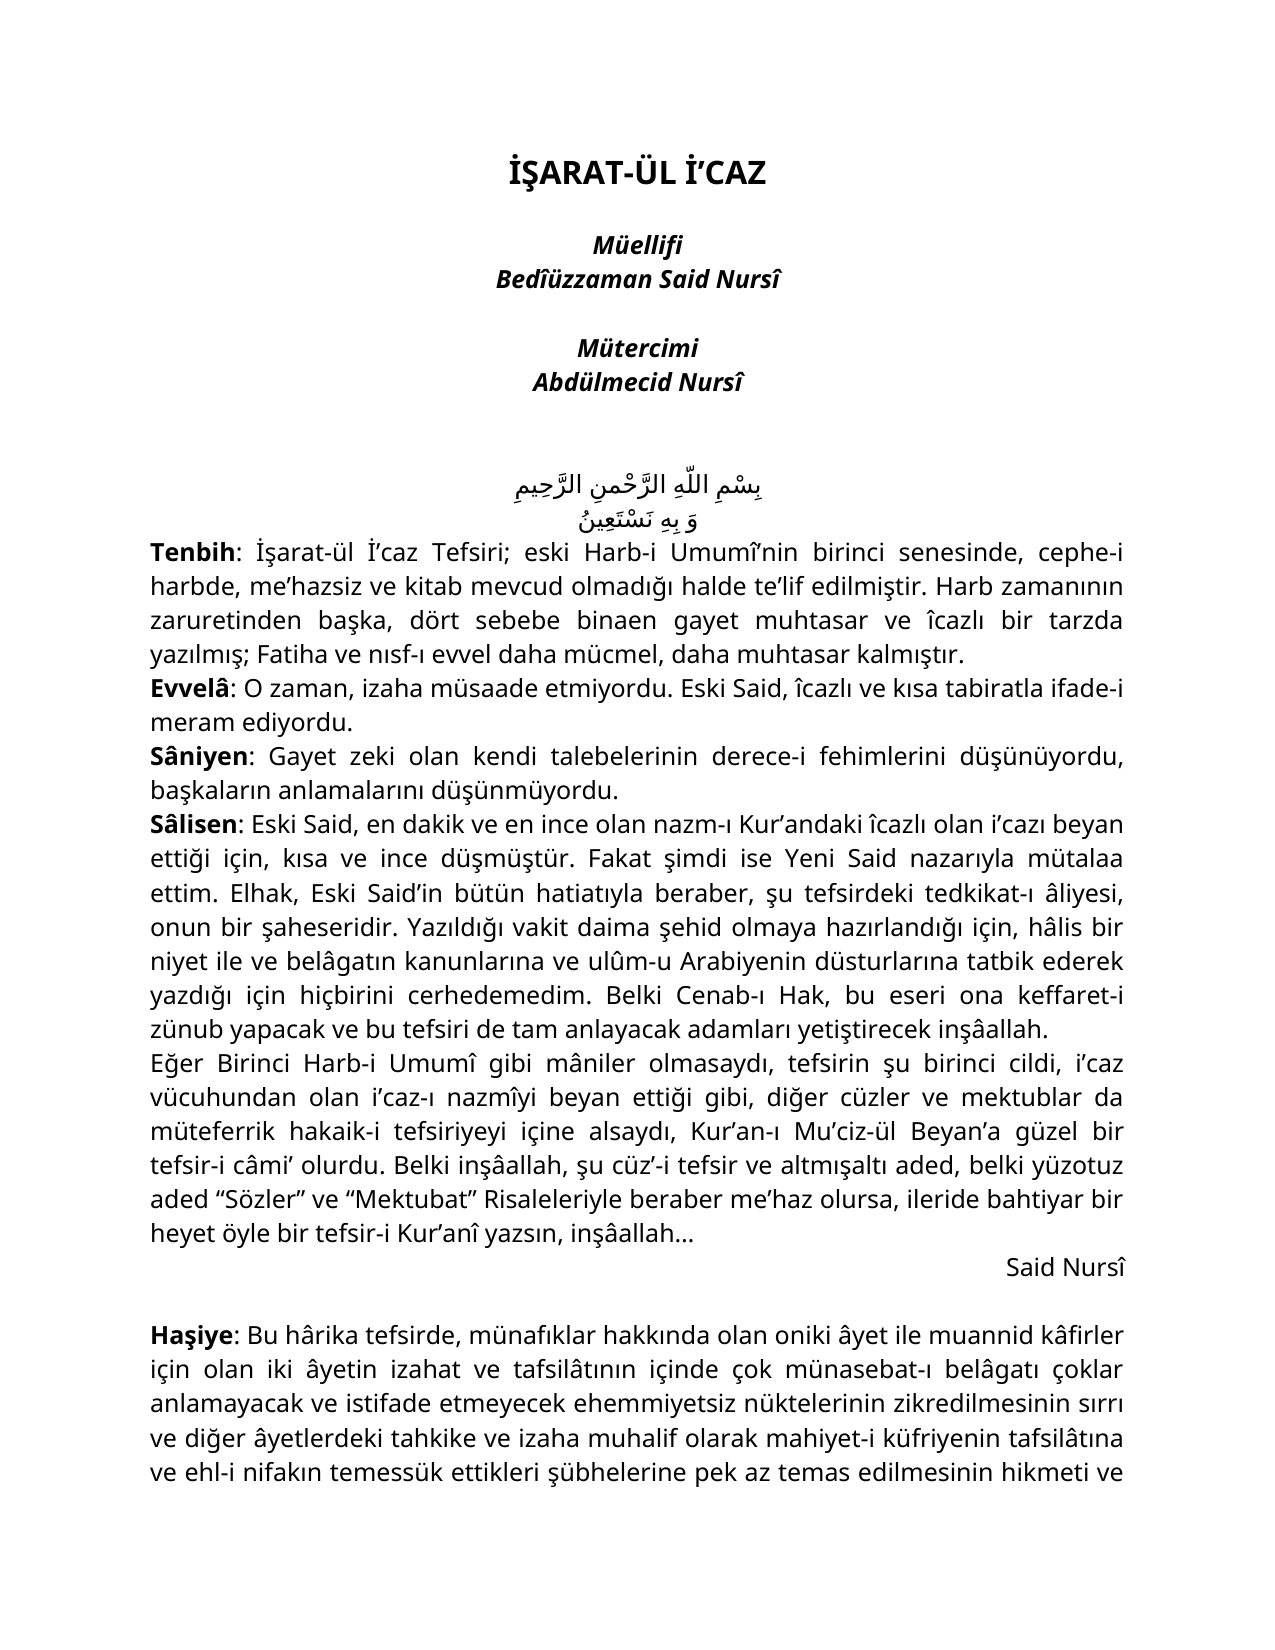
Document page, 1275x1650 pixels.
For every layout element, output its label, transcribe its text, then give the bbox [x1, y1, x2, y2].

text Haşiye: Bu hârika tefsirde, münafıklar hakkında olan oniki âyet ile muannid kâfirler için olan iki âyetin izahat ve tafsilâtının içinde çok münasebat-ı belâgatı çoklar anlamayacak ve istifade etmeyecek ehemmiyetsiz nüktelerinin zikredilmesinin sırrı ve diğer âyetlerdeki tahkike ve izaha muhalif olarak mahiyet-i küfriyenin tafsilâtına ve ehl-i nifakın temessük ettikleri şübhelerine pek az temas edilmesinin hikmeti ve [150, 1318, 1125, 1488]
text Bedîüzzaman Said Nursî [150, 262, 1125, 296]
text Mütercimi [150, 330, 1125, 364]
text Sâniyen: Gayet zeki olan kendi talebelerinin derece-i fehimlerini düşünüyordu, başkaların anlamalarını düşünmüyordu. [150, 739, 1125, 807]
text Evvelâ: O zaman, izaha müsaade etmiyordu. Eski Said, îcazlı ve kısa tabiratla ifade-i meram ediyordu. [150, 671, 1125, 739]
text Said Nursî [150, 1250, 1125, 1284]
text Sâlisen: Eski Said, en dakik ve en ince olan nazm-ı Kur’andaki îcazlı olan i’cazı beyan ettiği için, kısa ve ince düşmüştür. Fakat şimdi ise Yeni Said nazarıyla mütalaa ettim. Elhak, Eski Said’in bütün hatiatıyla beraber, şu tefsirdeki tedkikat-ı âliyesi, onun bir şaheseridir. Yazıldığı vakit daima şehid olmaya hazırlandığı için, hâlis bir niyet ile ve belâgatın kanunlarına ve ulûm-u Arabiyenin düsturlarına tatbik ederek yazdığı için hiçbirini cerhedemedim. Belki Cenab-ı Hak, bu eseri ona keffaret-i zünub yapacak ve bu tefsiri de tam anlayacak adamları yetiştirecek inşâallah. [150, 807, 1125, 1046]
text بِسْمِ اللّهِ الرَّحْمنِ الرَّحِيمِ [150, 466, 1125, 501]
text Tenbih: İşarat-ül İ’caz Tefsiri; eski Harb-i Umumî’nin birinci senesinde, cephe-i harbde, me’hazsiz ve kitab mevcud olmadığı halde te’lif edilmiştir. Harb zamanının zaruretinden başka, dört sebebe binaen gayet muhtasar ve îcazlı bir tarzda yazılmış; Fatiha ve nısf-ı evvel daha mücmel, daha muhtasar kalmıştır. [150, 534, 1125, 671]
text Abdülmecid Nursî [150, 364, 1125, 398]
subtitle İŞARAT-ÜL İ’CAZ [150, 150, 1125, 194]
text Eğer Birinci Harb-i Umumî gibi mâniler olmasaydı, tefsirin şu birinci cildi, i’caz vücuhundan olan i’caz-ı nazmîyi beyan ettiği gibi, diğer cüzler ve mektublar da müteferrik hakaik-i tefsiriyeyi içine alsaydı, Kur’an-ı Mu’ciz-ül Beyan’a güzel bir tefsir-i câmi’ olurdu. Belki inşâallah, şu cüz’-i tefsir ve altmışaltı aded, belki yüzotuz aded “Sözler” ve “Mektubat” Risaleleriyle beraber me’haz olursa, ileride bahtiyar bir heyet öyle bir tefsir-i Kur’anî yazsın, inşâallah… [150, 1046, 1125, 1250]
text وَ بِهِ نَسْتَعِينُ [150, 501, 1125, 534]
text Müellifi [150, 228, 1125, 262]
